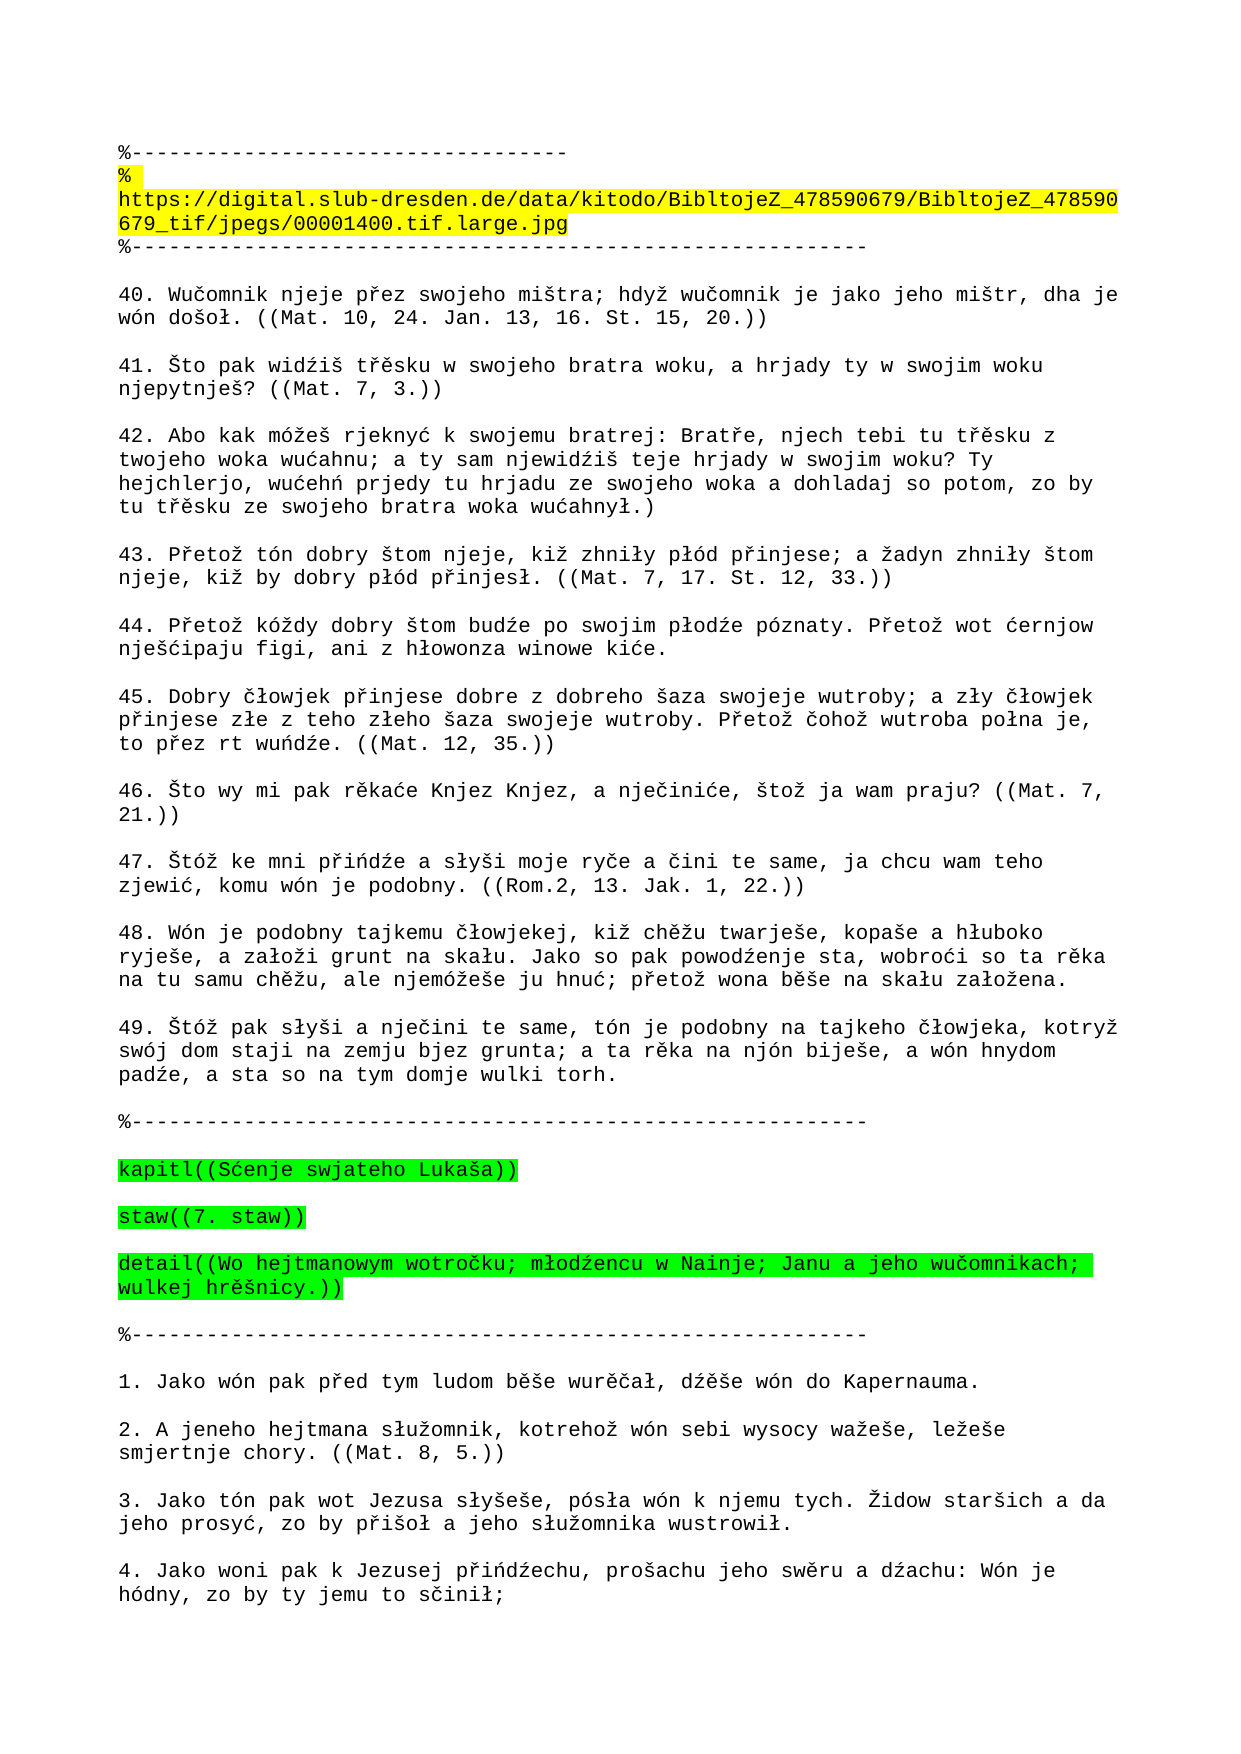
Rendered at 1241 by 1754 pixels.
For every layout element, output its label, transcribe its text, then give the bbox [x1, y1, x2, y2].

text 45. Dobry čłowjek přinjese dobre z dobreho šaza swojeje wutroby; a zły čłowjek přinjese złe z teho złeho šaza swojeje wutroby. Přetož čohož wutroba połna je, to přez rt wuńdźe. ((Mat. 12, 35.)) [118, 686, 1122, 757]
text 2. A jeneho hejtmana słužomnik, kotrehož wón sebi wysocy wažeše, ležeše smjertnje chory. ((Mat. 8, 5.)) [118, 1419, 1122, 1466]
text 49. Štóž pak słyši a nječini te same, tón je podobny na tajkeho čłowjeka, kotryž swój dom staji na zemju bjez grunta; a ta rěka na njón biješe, a wón hnydom padźe, a sta so na tym domje wulki torh. [118, 1017, 1122, 1088]
text kapitl((Sćenje swjateho Lukaša)) [118, 1158, 1122, 1182]
text 40. Wučomnik njeje přez swojeho mištra; hdyž wučomnik je jako jeho mištr, dha je wón došoł. ((Mat. 10, 24. Jan. 13, 16. St. 15, 20.)) [118, 284, 1122, 331]
text % https://digital.slub-dresden.de/data/kitodo/BibltojeZ_478590679/BibltojeZ_478590679_tif/jpegs/00001400.tif.large.jpg [118, 165, 1122, 236]
text %----------------------------------------------------------- [118, 1111, 1122, 1135]
text %----------------------------------- [118, 142, 1122, 165]
text 4. Jako woni pak k Jezusej přińdźechu, prošachu jeho swěru a dźachu: Wón je hódny, zo by ty jemu to sčinił; [118, 1561, 1122, 1608]
text 3. Jako tón pak wot Jezusa słyšeše, pósła wón k njemu tych. Židow staršich a da jeho prosyć, zo by přišoł a jeho słužomnika wustrowił. [118, 1489, 1122, 1537]
text 41. Što pak widźiš třěsku w swojeho bratra woku, a hrjady ty w swojim woku njepytnješ? ((Mat. 7, 3.)) [118, 354, 1122, 402]
text 46. Što wy mi pak rěkaće Knjez Knjez, a nječiniće, štož ja wam praju? ((Mat. 7, 21.)) [118, 780, 1122, 827]
text 43. Přetož tón dobry štom njeje, kiž zhniły płód přinjese; a žadyn zhniły štom njeje, kiž by dobry płód přinjesł. ((Mat. 7, 17. St. 12, 33.)) [118, 544, 1122, 591]
text 1. Jako wón pak před tym ludom běše wurěčał, dźěše wón do Kapernauma. [118, 1371, 1122, 1395]
text 48. Wón je podobny tajkemu čłowjekej, kiž chěžu twarješe, kopaše a hłuboko ryješe, a załoži grunt na skału. Jako so pak powodźenje sta, wobroći so ta rěka na tu samu chěžu, ale njemóžeše ju hnuć; přetož wona běše na skału załožena. [118, 922, 1122, 993]
text %----------------------------------------------------------- [118, 1324, 1122, 1348]
text 47. Štóž ke mni přińdźe a słyši moje ryče a čini te same, ja chcu wam teho zjewić, komu wón je podobny. ((Rom.2, 13. Jak. 1, 22.)) [118, 851, 1122, 898]
text detail((Wo hejtmanowym wotročku; młodźencu w Nainje; Janu a jeho wučomnikach; wulkej hrěšnicy.)) [118, 1253, 1122, 1300]
text staw((7. staw)) [118, 1206, 1122, 1229]
text 44. Přetož kóždy dobry štom budźe po swojim płodźe póznaty. Přetož wot ćernjow nješćipaju figi, ani z hłowonza winowe kiće. [118, 615, 1122, 662]
text 42. Abo kak móžeš rjeknyć k swojemu bratrej: Bratře, njech tebi tu třěsku z twojeho woka wućahnu; a ty sam njewidźiš teje hrjady w swojim woku? Ty hejchlerjo, wućehń prjedy tu hrjadu ze swojeho woka a dohladaj so potom, zo by tu třěsku ze swojeho bratra woka wućahnył.) [118, 426, 1122, 520]
text %----------------------------------------------------------- [118, 236, 1122, 260]
